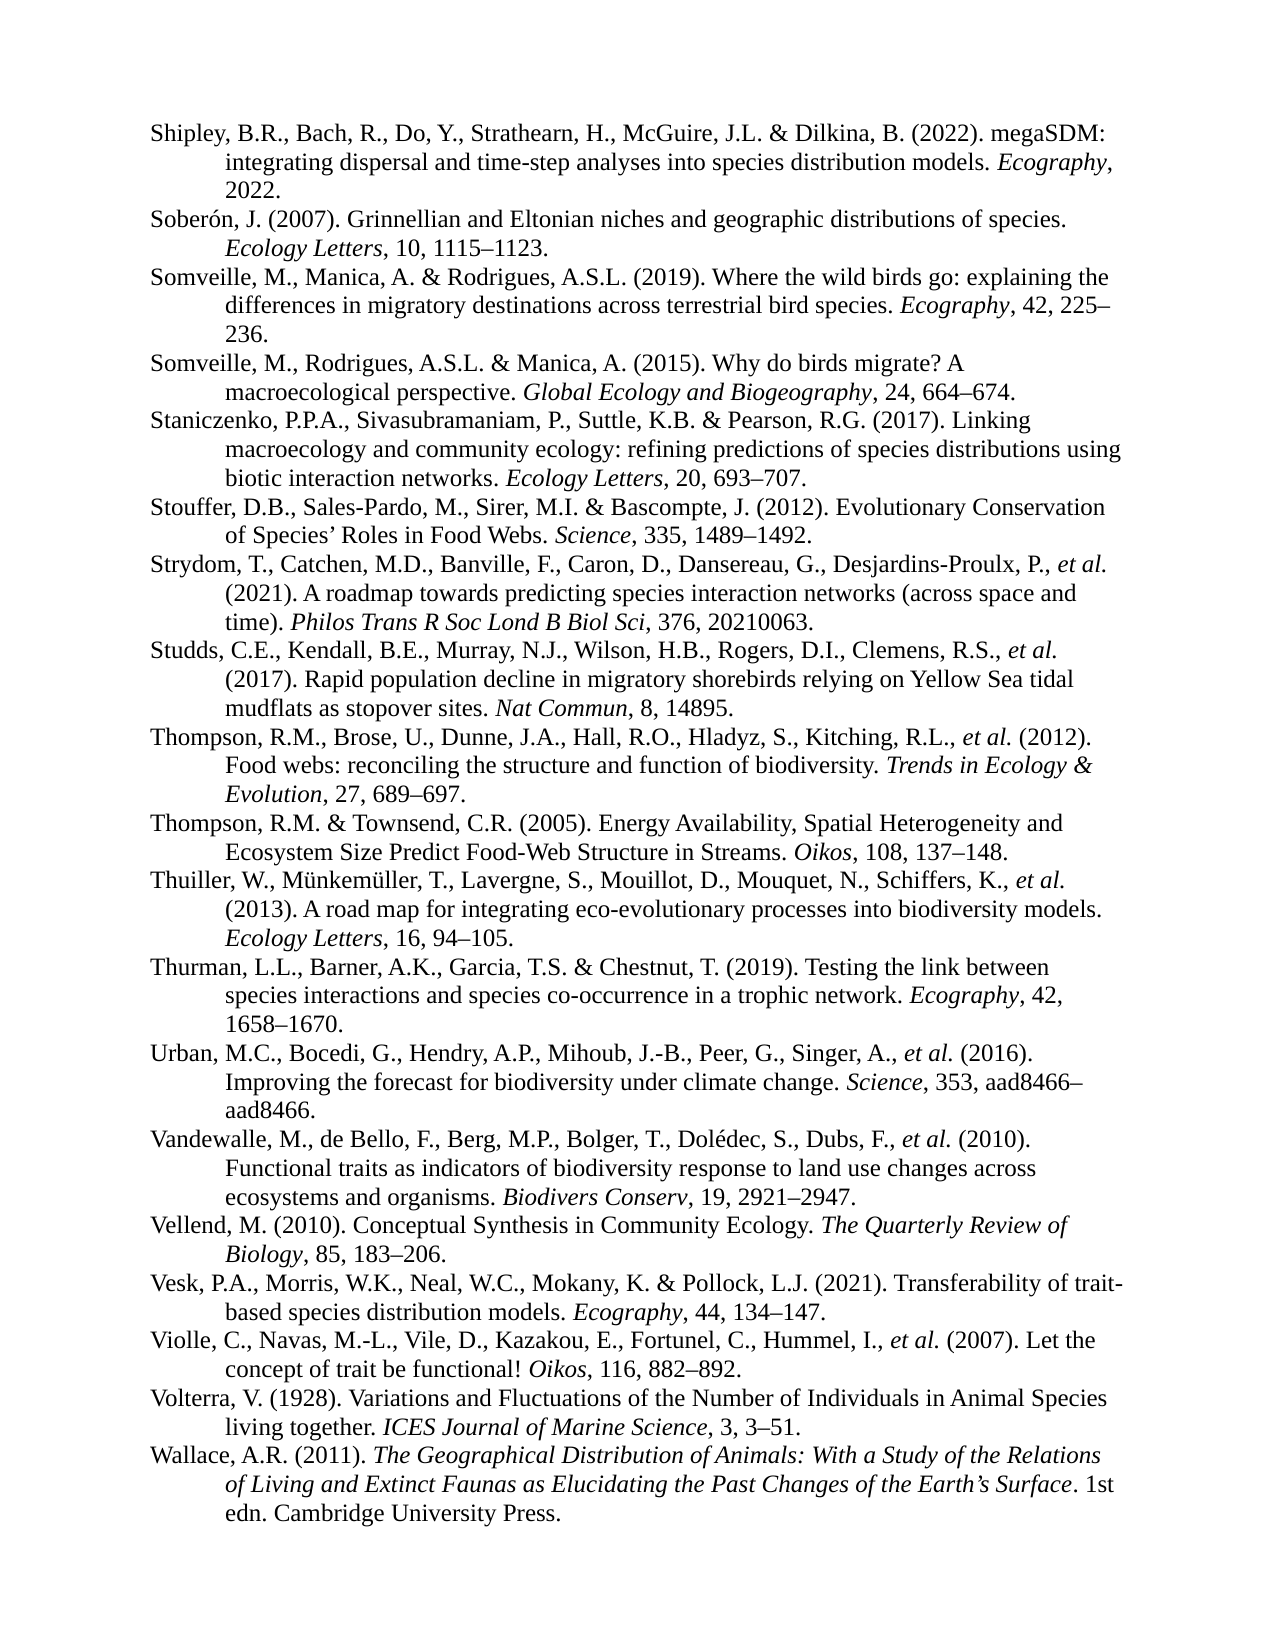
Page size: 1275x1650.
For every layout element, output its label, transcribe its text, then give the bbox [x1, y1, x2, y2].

text Volterra, V. (1928). Variations and Fluctuations of the Number of Individuals in Animal Species living together. ICES Journal of Marine Science, 3, 3–51. [150, 1383, 1125, 1441]
text Soberón, J. (2007). Grinnellian and Eltonian niches and geographic distributions of species. Ecology Letters, 10, 1115–1123. [150, 204, 1125, 262]
text Somveille, M., Manica, A. & Rodrigues, A.S.L. (2019). Where the wild birds go: explaining the differences in migratory destinations across terrestrial bird species. Ecography, 42, 225–236. [150, 262, 1125, 348]
text Studds, C.E., Kendall, B.E., Murray, N.J., Wilson, H.B., Rogers, D.I., Clemens, R.S., et al. (2017). Rapid population decline in migratory shorebirds relying on Yellow Sea tidal mudflats as stopover sites. Nat Commun, 8, 14895. [150, 636, 1125, 722]
text Thompson, R.M., Brose, U., Dunne, J.A., Hall, R.O., Hladyz, S., Kitching, R.L., et al. (2012). Food webs: reconciling the structure and function of biodiversity. Trends in Ecology & Evolution, 27, 689–697. [150, 722, 1125, 808]
text Strydom, T., Catchen, M.D., Banville, F., Caron, D., Dansereau, G., Desjardins-Proulx, P., et al. (2021). A roadmap towards predicting species interaction networks (across space and time). Philos Trans R Soc Lond B Biol Sci, 376, 20210063. [150, 549, 1125, 636]
text Violle, C., Navas, M.-L., Vile, D., Kazakou, E., Fortunel, C., Hummel, I., et al. (2007). Let the concept of trait be functional! Oikos, 116, 882–892. [150, 1326, 1125, 1383]
text Staniczenko, P.P.A., Sivasubramaniam, P., Suttle, K.B. & Pearson, R.G. (2017). Linking macroecology and community ecology: refining predictions of species distributions using biotic interaction networks. Ecology Letters, 20, 693–707. [150, 406, 1125, 492]
text Vandewalle, M., de Bello, F., Berg, M.P., Bolger, T., Dolédec, S., Dubs, F., et al. (2010). Functional traits as indicators of biodiversity response to land use changes across ecosystems and organisms. Biodivers Conserv, 19, 2921–2947. [150, 1124, 1125, 1211]
text Shipley, B.R., Bach, R., Do, Y., Strathearn, H., McGuire, J.L. & Dilkina, B. (2022). megaSDM: integrating dispersal and time-step analyses into species distribution models. Ecography, 2022. [150, 118, 1125, 204]
text Urban, M.C., Bocedi, G., Hendry, A.P., Mihoub, J.-B., Peer, G., Singer, A., et al. (2016). Improving the forecast for biodiversity under climate change. Science, 353, aad8466–aad8466. [150, 1038, 1125, 1124]
text Thompson, R.M. & Townsend, C.R. (2005). Energy Availability, Spatial Heterogeneity and Ecosystem Size Predict Food-Web Structure in Streams. Oikos, 108, 137–148. [150, 808, 1125, 866]
text Thurman, L.L., Barner, A.K., Garcia, T.S. & Chestnut, T. (2019). Testing the link between species interactions and species co-occurrence in a trophic network. Ecography, 42, 1658–1670. [150, 952, 1125, 1038]
text Somveille, M., Rodrigues, A.S.L. & Manica, A. (2015). Why do birds migrate? A macroecological perspective. Global Ecology and Biogeography, 24, 664–674. [150, 348, 1125, 406]
text Thuiller, W., Münkemüller, T., Lavergne, S., Mouillot, D., Mouquet, N., Schiffers, K., et al. (2013). A road map for integrating eco-evolutionary processes into biodiversity models. Ecology Letters, 16, 94–105. [150, 866, 1125, 952]
text Vesk, P.A., Morris, W.K., Neal, W.C., Mokany, K. & Pollock, L.J. (2021). Transferability of trait-based species distribution models. Ecography, 44, 134–147. [150, 1268, 1125, 1326]
text Vellend, M. (2010). Conceptual Synthesis in Community Ecology. The Quarterly Review of Biology, 85, 183–206. [150, 1211, 1125, 1268]
text Wallace, A.R. (2011). The Geographical Distribution of Animals: With a Study of the Relations of Living and Extinct Faunas as Elucidating the Past Changes of the Earth’s Surface. 1st edn. Cambridge University Press. [150, 1441, 1125, 1527]
text Stouffer, D.B., Sales-Pardo, M., Sirer, M.I. & Bascompte, J. (2012). Evolutionary Conservation of Species’ Roles in Food Webs. Science, 335, 1489–1492. [150, 492, 1125, 549]
